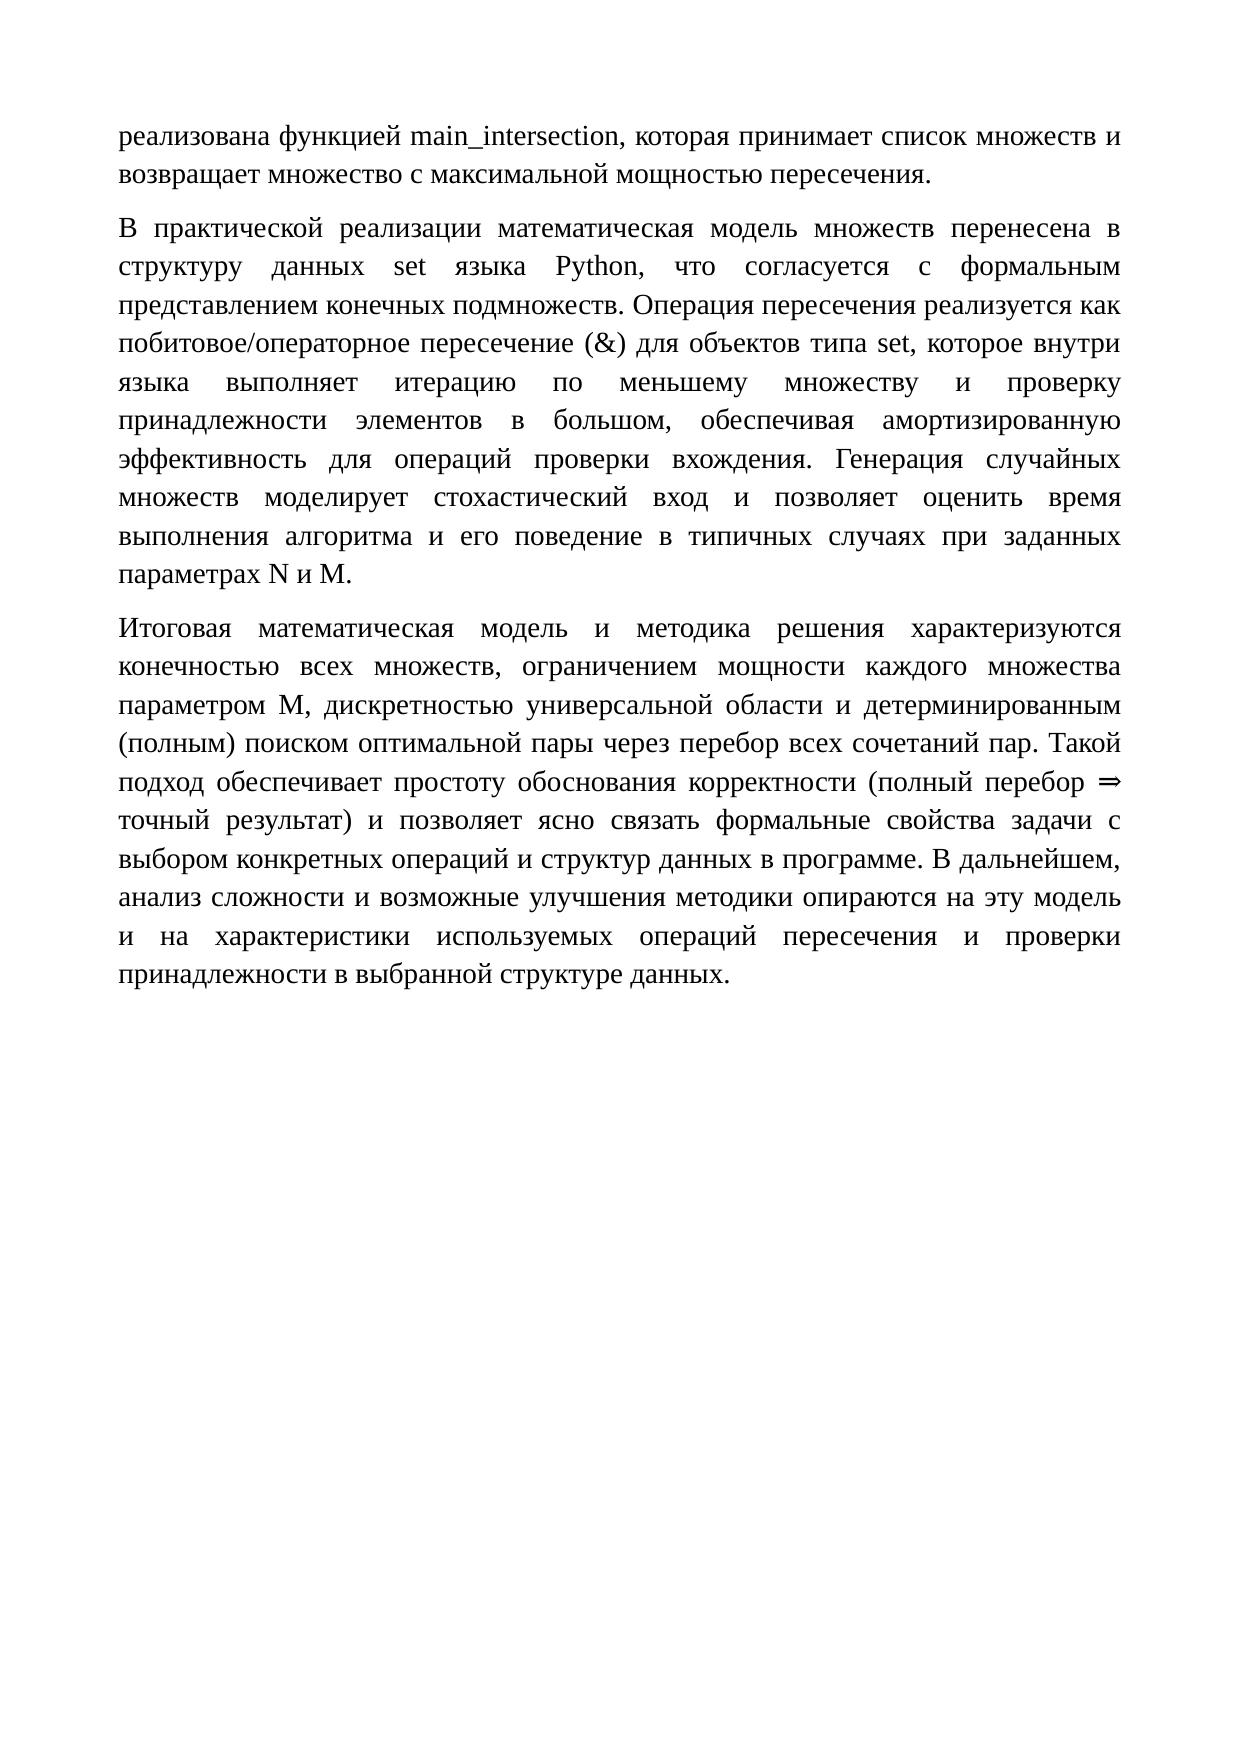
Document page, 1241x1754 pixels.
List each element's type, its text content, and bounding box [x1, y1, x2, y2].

text Итоговая математическая модель и методика решения характеризуются конечностью всех множеств, ограничением мощности каждого множества параметром M, дискретностью универсальной области и детерминированным (полным) поиском оптимальной пары через перебор всех сочетаний пар. Такой подход обеспечивает простоту обоснования корректности (полный перебор ⇒ точный результат) и позволяет ясно связать формальные свойства задачи с выбором конкретных операций и структур данных в программе. В дальнейшем, анализ сложности и возможные улучшения методики опираются на эту модель и на характеристики используемых операций пересечения и проверки принадлежности в выбранной структуре данных. [118, 610, 1122, 990]
text В практической реализации математическая модель множеств перенесена в структуру данных set языка Python, что согласуется с формальным представлением конечных подмножеств. Операция пересечения реализуется как побитовое/операторное пересечение (&) для объектов типа set, которое внутри языка выполняет итерацию по меньшему множеству и проверку принадлежности элементов в большом, обеспечивая амортизированную эффективность для операций проверки вхождения. Генерация случайных множеств моделирует стохастический вход и позволяет оценить время выполнения алгоритма и его поведение в типичных случаях при заданных параметрах N и M. [118, 210, 1122, 590]
text реализована функцией main_intersection, которая принимает список множеств и возвращает множество с максимальной мощностью пересечения. [118, 118, 1122, 190]
